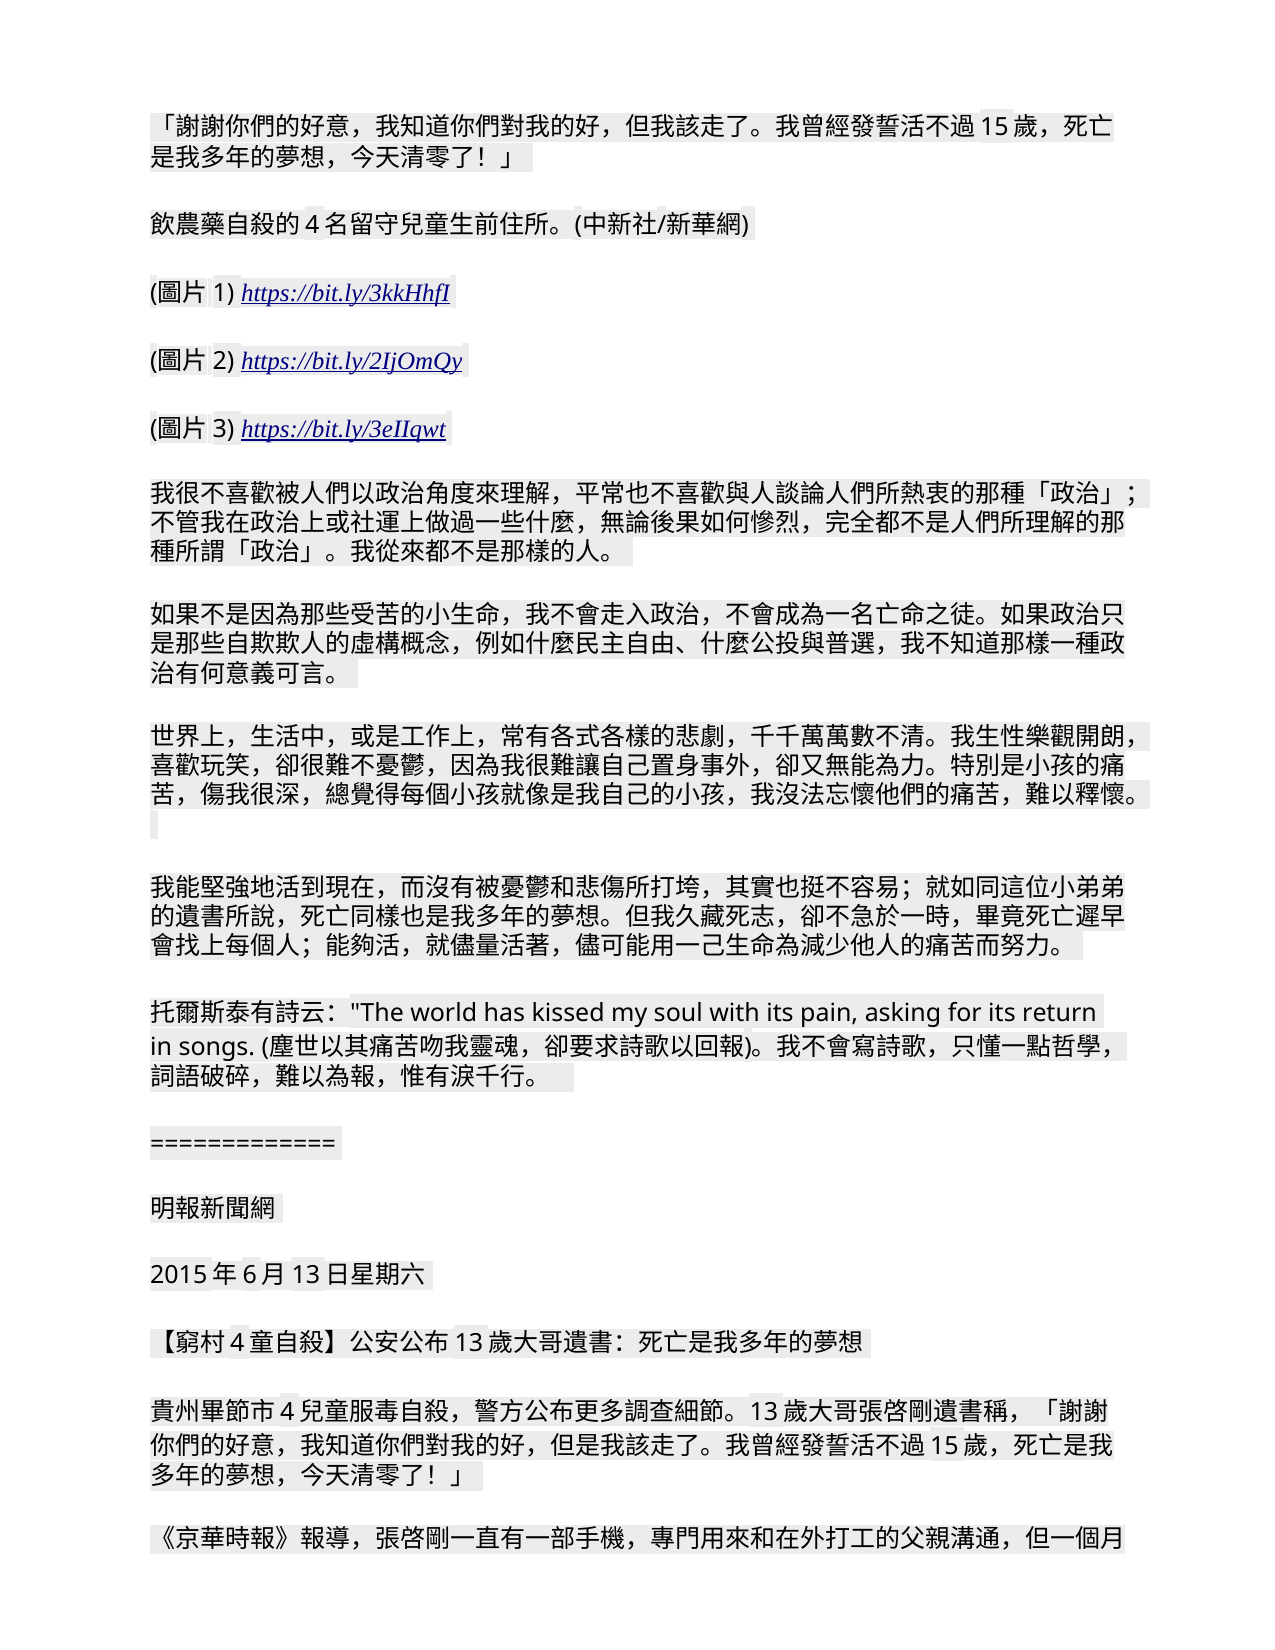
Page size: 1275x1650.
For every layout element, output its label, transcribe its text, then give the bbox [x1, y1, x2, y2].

text 塵世以痛苦吻我 陳真 2020. 11. 10. 昨天看到賈樟柯五年前(2015年)的一段訪談。他說，人們總是喜歡高談闊論(大陸的)「經濟總量」成長，談得眉飛色舞，卻無視於個人悲愴。 我並不是很認同賈樟柯的二分法，但他舉了一個例子讓我很震驚。他說，貴州畢節市最近有四名兒童集體自殺，最小的妹妹才5歲，最大的是13歲的哥哥。 我無法想像5歲小女孩如何會主動想自殺，也許是被哥哥所誘騙或強迫而喝下農藥。不管真相如何，四名小孩喝農藥死亡卻是事實。根據報導，四名小孩是在當地有關單位聯合家訪之後一個多小時，集體飲毒身亡，現場一灘灘嘔吐物，還有一些小東西被燒毀的痕跡。 13歲的哥哥在現場留下一份遺書，如此寫道： 「謝謝你們的好意，我知道你們對我的好，但我該走了。我曾經發誓活不過15歲，死亡是我多年的夢想，今天清零了！」 飲農藥自殺的4名留守兒童生前住所。(中新社/新華網) (圖片1) https://bit.ly/3kkHhfI (圖片2) https://bit.ly/2IjOmQy (圖片3) https://bit.ly/3eIIqwt 我很不喜歡被人們以政治角度來理解，平常也不喜歡與人談論人們所熱衷的那種「政治」；不管我在政治上或社運上做過一些什麼，無論後果如何慘烈，完全都不是人們所理解的那種所謂「政治」。我從來都不是那樣的人。 如果不是因為那些受苦的小生命，我不會走入政治，不會成為一名亡命之徒。如果政治只是那些自欺欺人的虛構概念，例如什麼民主自由、什麼公投與普選，我不知道那樣一種政治有何意義可言。 世界上，生活中，或是工作上，常有各式各樣的悲劇，千千萬萬數不清。我生性樂觀開朗，喜歡玩笑，卻很難不憂鬱，因為我很難讓自己置身事外，卻又無能為力。特別是小孩的痛苦，傷我很深，總覺得每個小孩就像是我自己的小孩，我沒法忘懷他們的痛苦，難以釋懷。 我能堅強地活到現在，而沒有被憂鬱和悲傷所打垮，其實也挺不容易；就如同這位小弟弟的遺書所說，死亡同樣也是我多年的夢想。但我久藏死志，卻不急於一時，畢竟死亡遲早會找上每個人；能夠活，就儘量活著，儘可能用一己生命為減少他人的痛苦而努力。 托爾斯泰有詩云："The world has kissed my soul with its pain, asking for its return in songs. (塵世以其痛苦吻我靈魂，卻要求詩歌以回報)。我不會寫詩歌，只懂一點哲學，詞語破碎，難以為報，惟有淚千行。 ============= 明報新聞網 2015年6月13日星期六 【窮村4童自殺】公安公布13歲大哥遺書：死亡是我多年的夢想 貴州畢節市4兒童服毒自殺，警方公布更多調查細節。13歲大哥張啓剛遺書稱，「謝謝你們的好意，我知道你們對我的好，但是我該走了。我曾經發誓活不過15歲，死亡是我多年的夢想，今天清零了！」 《京華時報》報導，張啓剛一直有一部手機，專門用來和在外打工的父親溝通，但一個月前手機壞掉。班主任接受訪問時表示，4個孩子從5月8日開始就都沒上學了，她多次嘗試家訪亦不能和他們聯絡上，只從鄰居口中得知他們仍然在家。 4名飲農藥自殺身亡兒童的母親任希芬昨天下午回到七星關區。據《南方都市報》報導，她昨晚到過火化中心辨認遺體。報導稱，任「身形較瘦，神色憔悴」，在3名親屬陪同到達七星關區碧瑤雲天殯儀服務中心，看到子女遺體後「哭聲很大」。4名兒童遺體昨晚已經火化。 另外，早前失去聯絡的父親張方其在廣西麻尾被公安找到，預計今天中午可回到畢節。 貴州4童自殺 總理問責地方官被免職 事件曝光後，多名地方官員因而被停職調查，包括七星關區人民政府副區長楊黔、教育局長葉榮和田坎鄉茨竹村包村領導薛廷猛被停職檢查。七星關區田坎鄉黨委書記聶宗獻和鄉長陳明福更被免職。 ============== 貴州自殺4童遺書 我該走了 中時新聞網 徐尚禮 2015/06/12 近日，新華網及澎湃網都派記者實地採訪探究悲劇發生的原因。貴州省畢節市七星關區田坎鄉茨竹村是4兄妹出生和長大的地方。田坎鄉離七星關區有110多公里，是七星關區最遠的鄉。茨竹村是貴州省的一類貧困村，全村2400多人，經濟來源靠像孩子們的父親張方其一樣外出打工和種地，村裡的留守兒童有20多個。 6月12日，七星關區人民政府官網發布通報稱，4名留守兒童的父親張方其今年3月外出打工，母親任希芬離家出走多年。 四個孩子（張啟剛，男，13歲，小學六年級學生；張啟秀，女，9歲，小二；張啟玉，女，7歲，小一；張啟味，女，5歲，幼稚園兒童）居住在2011年修建的磚混結構、200平方米的三層樓房家中，平時孩子食宿自理。因缺乏基本的家庭關愛和親情溫暖，4個孩子性格孤僻，常有早退和曠課現象。 沒大人 小孩食宿自理 據新華社報導，和周圍四五戶農戶相比，張方其家修建於2011年的三層小樓外牆貼著瓷磚，顯得還比較體面光鮮。可是走進屋內，卻是另外一番情景：破爛的傢俱、裹成一團的被子，桌面上積滿了灰塵，書本、雜物散落在房間的各個角落，一看就是許久沒有收拾過的模樣。 小孩曾遭嚴重家暴 據新華社報導，村民反映，4兄妹前些年遭受過很嚴重的家庭暴力，導致性格很孤僻。4兄妹的姨婆（姨奶奶）潘玲說，張方其有一次毆打老大，把左手臂打到骨折，右耳朵撕裂。2012年8月16日，老大離家出走十幾天，被找回家後，母親任希芬脫掉了他所有衣服，罰他裸體在大太陽下曬了2個多小時。 2013年，張方其在外打工，任希芬不想待家裡，跑到貴州金沙後打電話給張方其，說她也要外出打工，讓他自己回家帶孩子。後來，任希芬也回來過，夫妻倆經常爭吵、動手。2014年3月，任希芬被打傷後，離家再沒回來。 張家一位鄰居表示，事發前一天（6月8日）晚上9點左右，四兄妹在摘另一鄰居家的李子吃。一開始，他以為是野豬，後來發現是四兄妹。當晚23時32分許，陸續發現4個小孩倒地。 現場農藥味很臭，發現一個將近一斤裝的「敵敵畏」（農藥）空瓶。此外，還有一堆燒毀的東西，包括一隻鞋子，一部手機，還有一份燒了一半的一張存摺。 兒童父親找人借錢 一位村民告訴澎湃新聞，今年3月，張方其外出打工前，有天中午，還到他家跟他借幾百塊錢給孩子交上學費用，但是他手頭緊，沒借成。這是張方其第一次向他借錢，感覺吞吞吐吐的，有些不好意思，走的時候，說「沒有就算了。」 據央視報導，4兄妹以前有一部手機，一個月前壞掉了，沒法跟父親聯繫。而這一個月裡，張方其也沒有通過其他方式來聯繫孩子。 =================== 貴州4童喝農藥自殺 親戚：家裡真太窮 中央社 2015/06/10 貴州畢節市七星關區政府網站今天通報，昨晚發現區內田坎鄉4名兒童中毒死亡。1男3女是「留守兒童」，昨晚一起喝農藥自殺，他們的伯公感慨「實在是家裡太窮了」。 大陸俗稱的留守兒童是指父母不在身邊、親戚也無力照顧的兒童。 田坎鄉村民張仕貴是4名兒童的伯公，他說9日晚間11時，有村民來跟他說，4個孩子在家中自殺了。張仕貴趕到現場後，看到4個孩子已經躺在地上，嘴邊有嘔吐物，旁邊有個空的農藥瓶。 張仕貴說，1個月前，4個孩子因為沒有生活費輟學在家，家中唯一的食物是孩子父親去年種的玉米。平時，4個小孩將玉米磨成玉米麵，連用篩子篩乾淨都沒有，就湊合著吃了，實在是因為太窮了。 張仕貴說，4個孩子生前雖然貧困，但沒有和其他人吵鬧過。父親雖然留了聯繫電話，但是一直打不通，目前村民都聯繫不上，小孩的遺體經過調查已送往殯儀館。 =================== 日子太苦 貴州4留守兒童喝農藥自殺 即時中國 2015/06/11 貴州傳出一宗人倫悲劇，4名留守兒童集體喝農藥自殺身亡，最大的哥哥13歲，最小的妹妹才5歲，4人生前窮得只能吃玉米磨成的麵製品。 中國農村留守兒童長期缺乏照顧、生活困苦，衍生不少悲劇。 慘劇在網上引起極大迴避，網民紛呼「太心酸」、「心痛死了！」有網民稱，希望社會多關注留守兒童，政府應該對留守兒童及空巢老人進行登記並定期訪問，外出務工的大人要多關心孩子，「一想到孩子們在自殺前的絕望就心痛。」 網民：太可憐！整天說關注民生 事件再次引發輿論對留守兒童的關注。3年前，同樣在畢節市七星關區，5名男孩街頭流浪多日，夜間躲在垃圾箱裏燒炭取火禦寒，結果一氧化碳中毒死亡。5個小孩最大13歲，最小9歲，父母多半在外打工。 貴州畢節市3年前也發生留守兒童悲劇，5名男孩在垃圾箱燒炭取暖，中毒身亡。 據報導，發生男孩燒炭亡事件後，畢節市對全市留守兒童進行逐一排查，設立留守兒童專項救助基金，當地8名官員更因此受處罰。然而3年後悲劇重演，網民不禁喊道「又是畢節」、「太可憐，整天說關注民生！」 據不完全統計，中國農村留守兒童至少5,800萬人，其中14歲以下的約4,000多萬人。留守兒童長期缺乏照顧，衍生不少問題，已成為社會一大隱憂。 ================= 貴州留守兒童 上月飲藥自殺驚世 公視新聞 2015. 07. 10. 中國貴州上個月有四名，留守兒童，集體飲農藥自殺。根據統計，中國鄉村地區留守兒童的數量，有六千一百萬人之多，超過台灣總人口兩倍。 湘河名列廣西省境內最窮困的地區之一，群山環繞下的這所小學，全校有四百名留守兒童就讀。留守兒童這個名詞指的是，雙親前往城市賺錢，在僵硬的戶口政策底下，逼不得已只好在祖父母或是親戚家成長的孩子。 現場發現一位名叫做李丹丹的11歲女童，為了省下四元的公車票錢，每天走將近一個小時的山路去上學。丹丹的父母去年12月，在一場車禍意外中喪生，留她和唯一的祖母相依為命，倆人仰賴每個月三百元人民幣的退休金過活。 還有的孩子放了學回家，要忙洗菜煮飯，週末放假要下田耕作。湘河村12歲的梁小弟就是其中一個例子，母親在三年前過世，父親又中風身體欠佳，家事農事全都得扛下，他還為沒辦法全包下來自己做而內疚。 廣西留守兒童梁小弟說：「種玉米其實是很累的，但是和我爸爸倆人互相幫忙，我也不覺得累，只是我爸爸做得太多，我一直心裡覺得很內疚。」 估計中國13億人口當中，留守兒童的總數約有六千一百萬人那麼多，幾乎是台灣總人口的兩倍，官方媒體的資料顯示，其中有超過百分之三的留守兒童，根本無人照料，形同遭遺棄自生自滅。 今年六月貴州就傳出，有一家四名年齡從五歲到十三歲不等的留守兒童，日子苦到活不下去，飲農藥自殺。這宗慘案引發社會輿論一致的同情，促使總理李克強批示各政府機關，要防止類似悲劇再度發生。 (王蕙文 報導) [150, 75, 1125, 1554]
